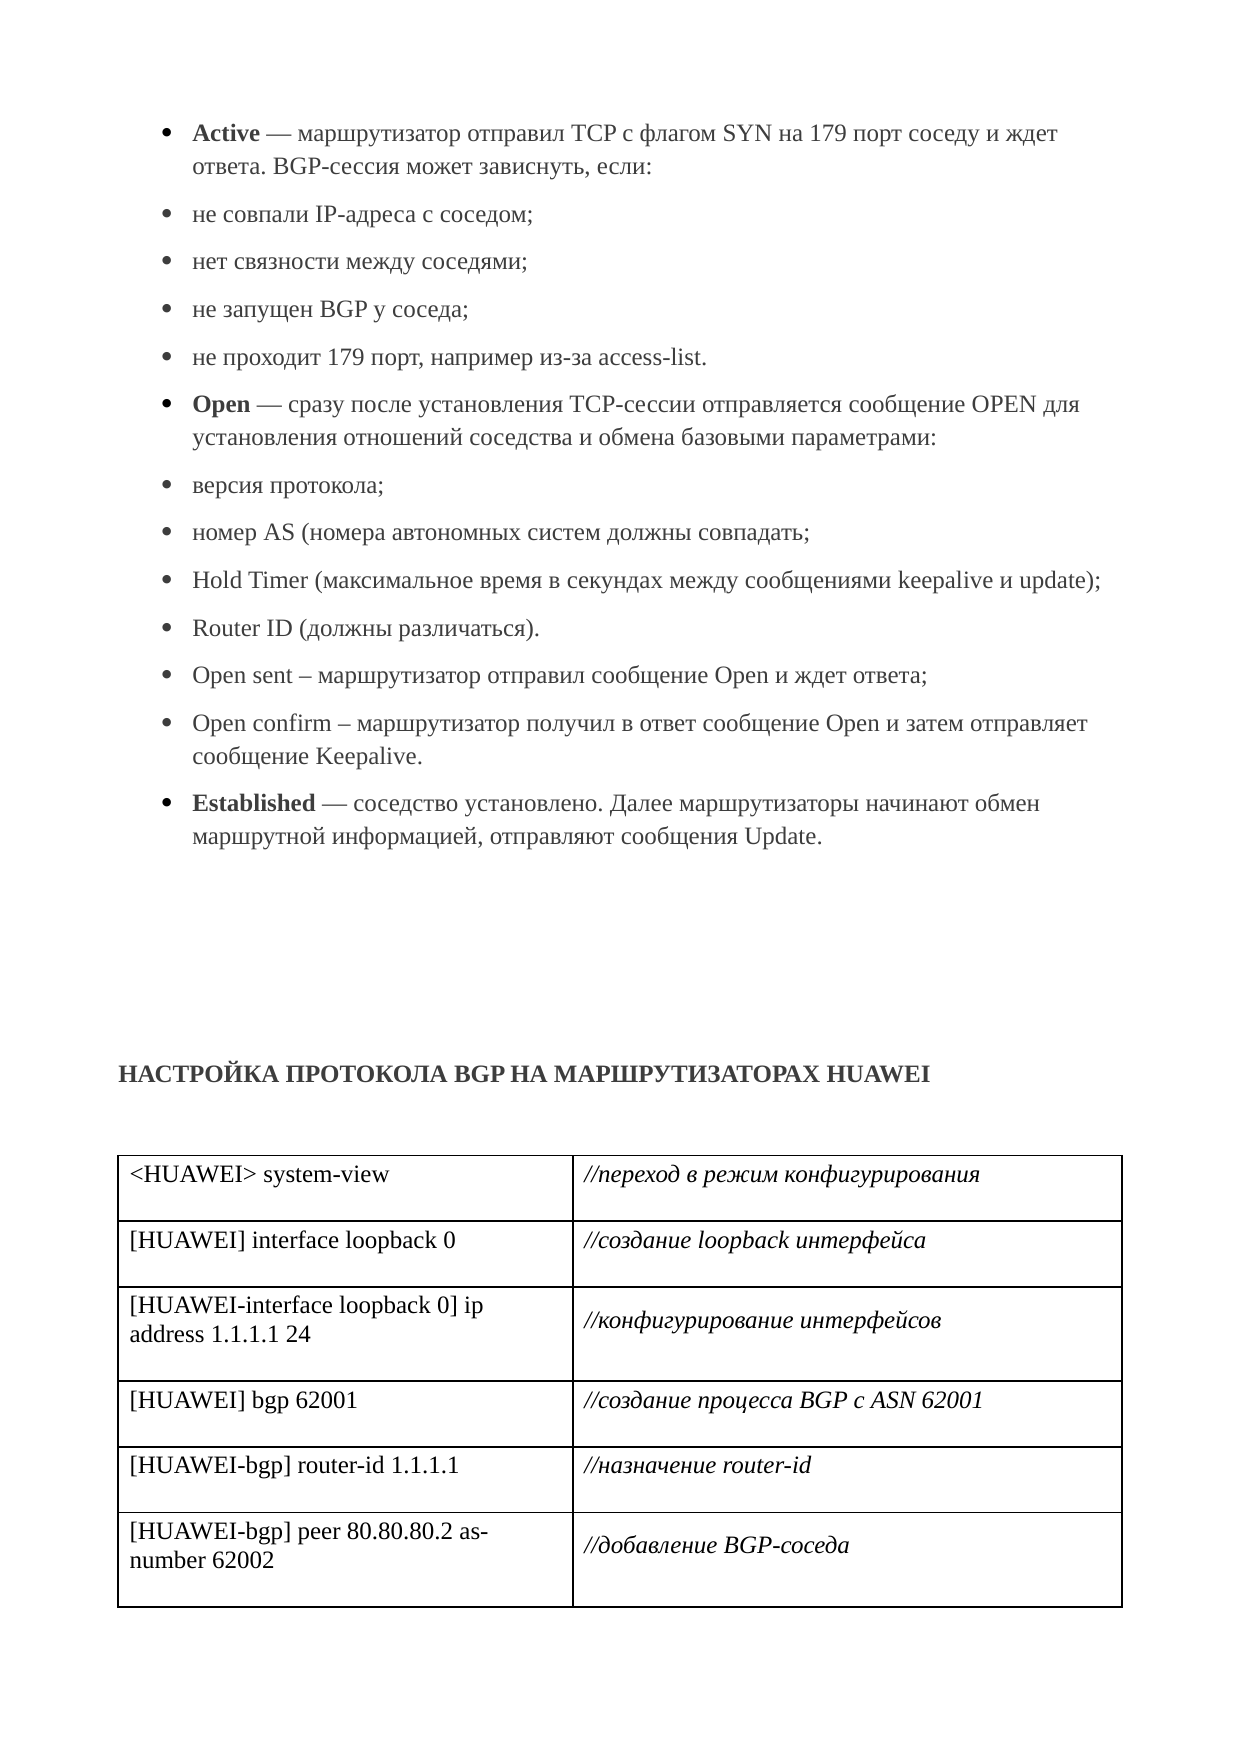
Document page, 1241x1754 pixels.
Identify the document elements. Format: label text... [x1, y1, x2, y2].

table_cell //создание процесса BGP с ASN 62001 [574, 1382, 1121, 1446]
table_cell [HUAWEI] interface loopback 0 [119, 1222, 572, 1286]
table_header //переход в режим конфигурирования [574, 1156, 1121, 1220]
list нет связности между соседями; [162, 246, 1122, 275]
table_header <HUAWEI> system-view [119, 1156, 572, 1220]
text НАСТРОЙКА ПРОТОКОЛА BGP НА МАРШРУТИЗАТОРАХ HUAWEI [118, 1059, 1122, 1088]
table_cell //создание loopback интерфейса [574, 1222, 1121, 1286]
table_cell //конфигурирование интерфейсов [574, 1288, 1121, 1380]
table_cell //назначение router-id [574, 1448, 1121, 1512]
table_cell [HUAWEI] bgp 62001 [119, 1382, 572, 1446]
list версия протокола; [162, 470, 1122, 498]
list номер AS (номера автономных систем должны совпадать; [162, 517, 1122, 546]
list не проходит 179 порт, например из-за access-list. [162, 342, 1122, 370]
list Open — сразу после установления TCP-сессии отправляется сообщение OPEN для установления отношений соседства и обмена базовыми параметрами: [162, 389, 1122, 451]
table_cell [HUAWEI-bgp] peer 80.80.80.2 as-number 62002 [119, 1513, 572, 1606]
list Open sent – маршрутизатор отправил сообщение Open и ждет ответа; [162, 660, 1122, 689]
list Router ID (должны различаться). [162, 613, 1122, 641]
list Open confirm – маршрутизатор получил в ответ сообщение Open и затем отправляет сообщение Keepalive. [162, 708, 1122, 769]
table_cell [HUAWEI-interface loopback 0] ip address 1.1.1.1 24 [119, 1288, 572, 1380]
table_cell //добавление BGP-соседа [574, 1513, 1121, 1606]
list Established — соседство установлено. Далее маршрутизаторы начинают обмен маршрутной информацией, отправляют сообщения Update. [162, 788, 1122, 850]
list не запущен BGP у соседа; [162, 294, 1122, 323]
list Hold Timer (максимальное время в секундах между сообщениями keepalive и update); [162, 565, 1122, 594]
table_cell [HUAWEI-bgp] router-id 1.1.1.1 [119, 1448, 572, 1512]
list Active — маршрутизатор отправил TCP с флагом SYN на 179 порт соседу и ждет ответа. BGP-сессия может зависнуть, если: [162, 118, 1122, 180]
list не совпали IP-адреса с соседом; [162, 199, 1122, 227]
